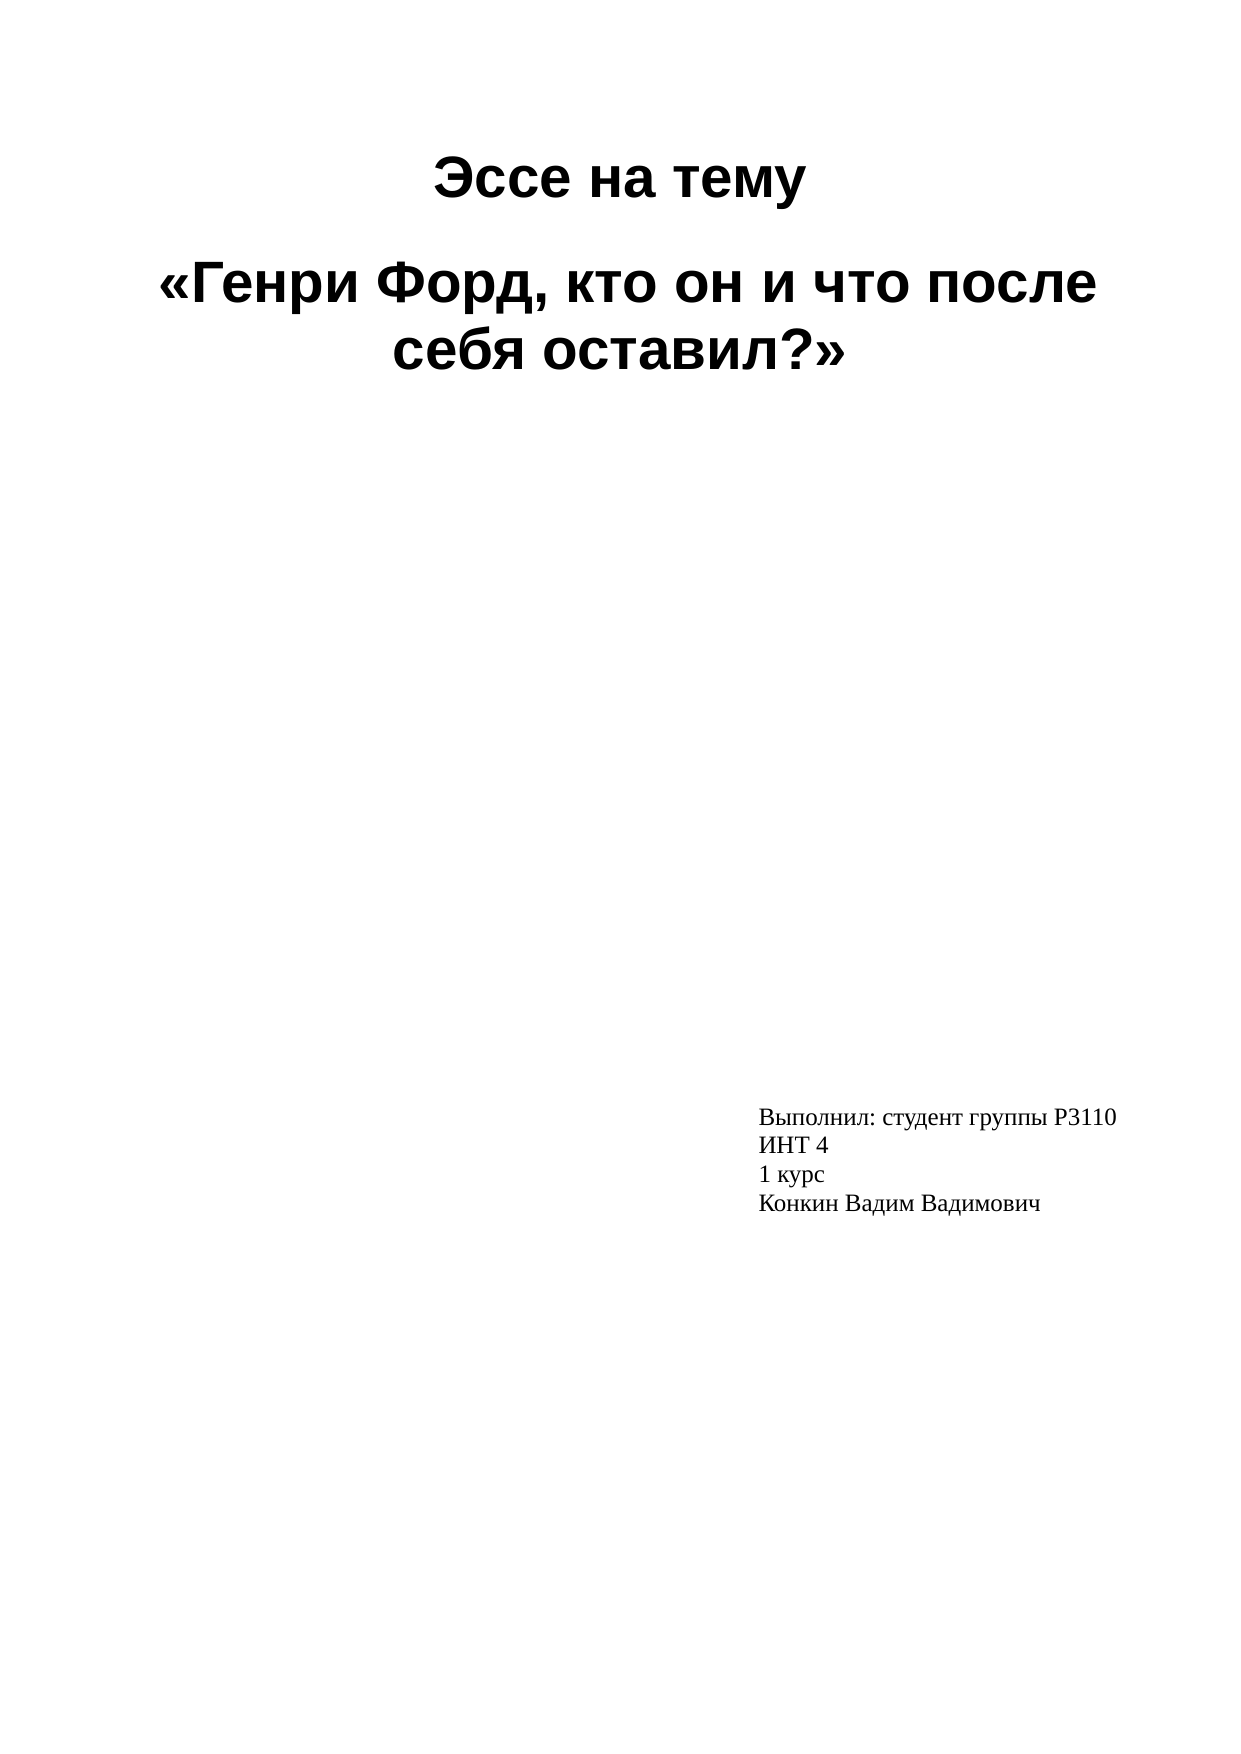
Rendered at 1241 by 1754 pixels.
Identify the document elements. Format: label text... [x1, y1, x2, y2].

title «Генри Форд, кто он и что после себя оставил?» [118, 248, 1122, 382]
title Эссе на тему [118, 143, 1122, 210]
